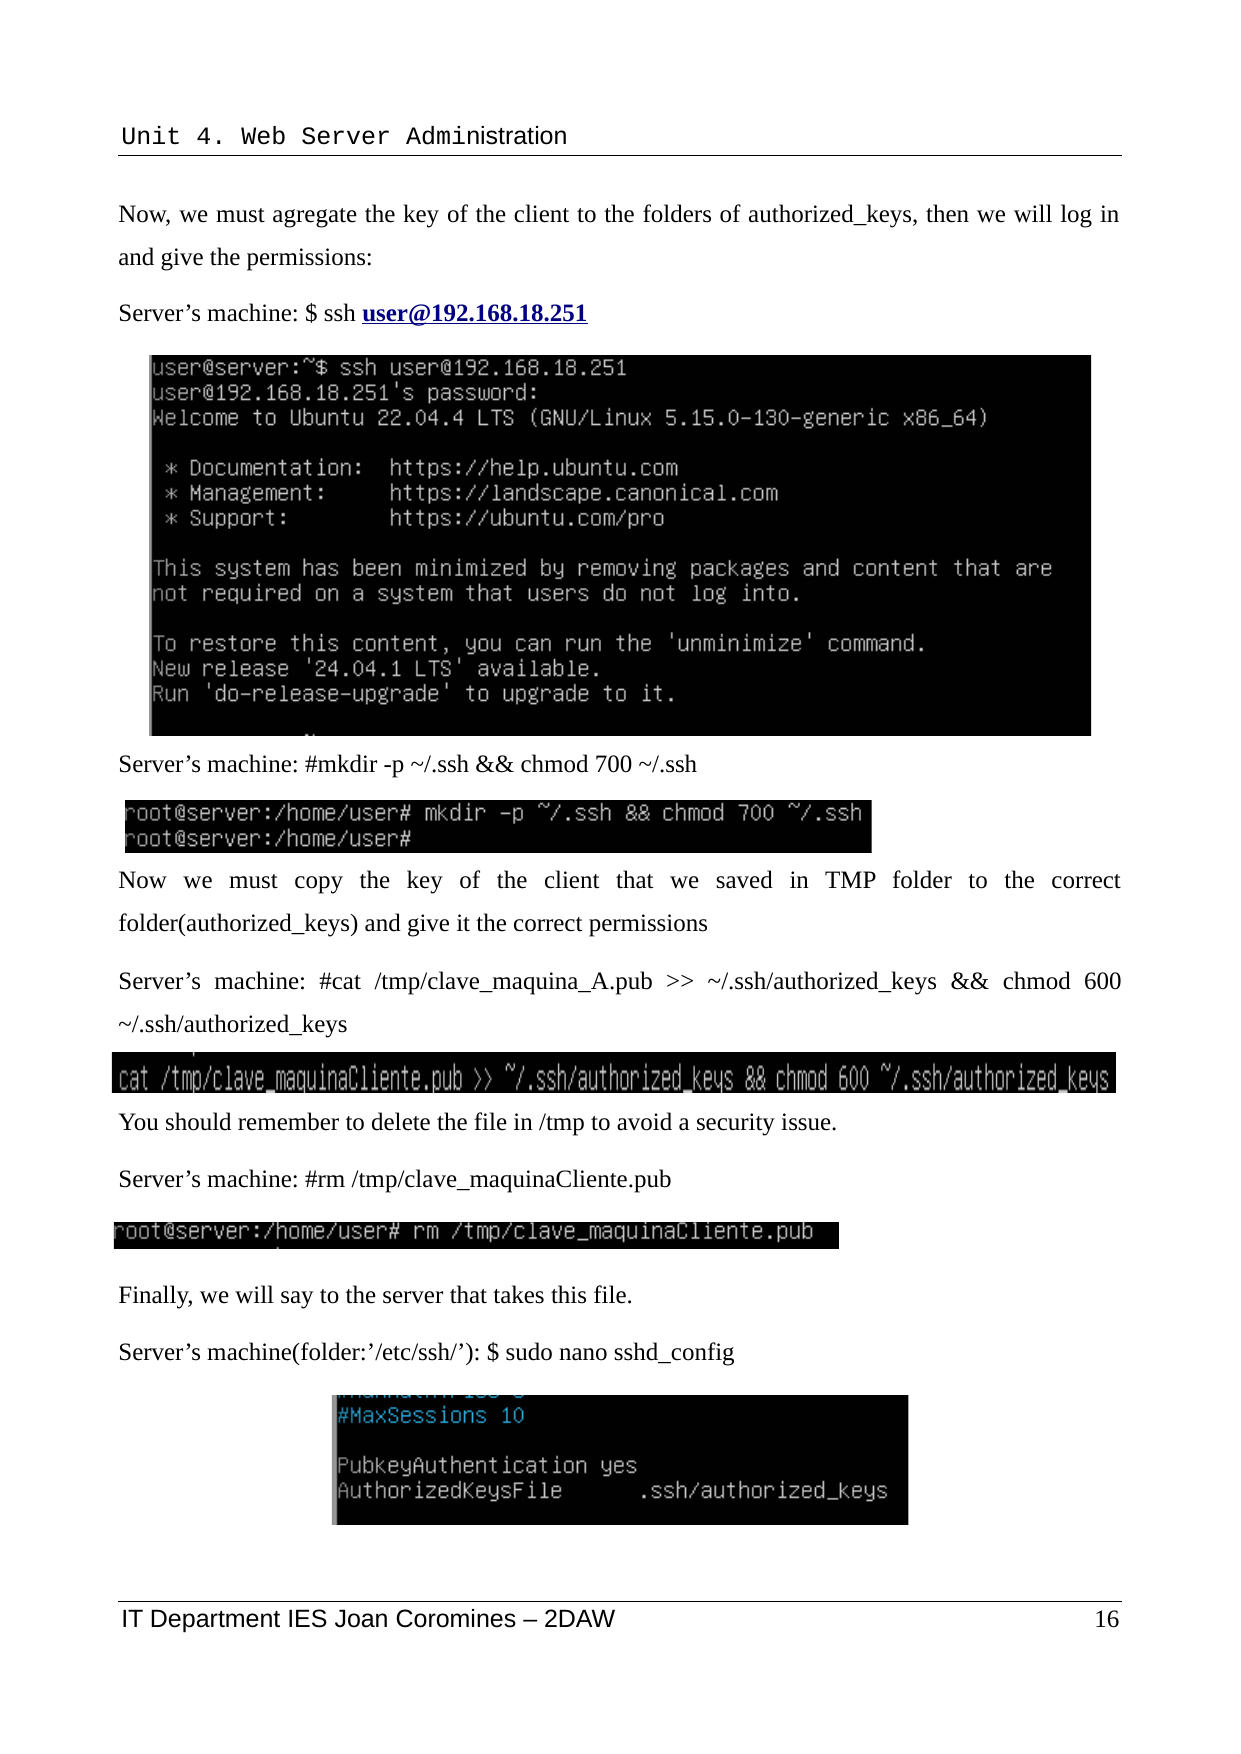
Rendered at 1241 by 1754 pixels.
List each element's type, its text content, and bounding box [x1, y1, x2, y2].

text Server’s machine: #cat /tmp/clave_maquina_A.pub >> ~/.ssh/authorized_keys && chmod 600 ~/.ssh/authorized_keys [118, 966, 1122, 1038]
text Finally, we will say to the server that takes this file. [118, 1280, 1122, 1308]
picture [125, 800, 872, 853]
subtitle Now, we must agregate the key of the client to the folders of authorized_keys, then we will log in and give the permissions: [118, 199, 1122, 271]
text Now we must copy the key of the client that we saved in TMP folder to the correct folder(authorized_keys) and give it the correct permissions [118, 865, 1122, 937]
text Server’s machine: #rm /tmp/clave_maquinaCliente.pub [118, 1164, 1122, 1193]
picture [149, 355, 1092, 736]
picture [111, 1052, 1116, 1093]
text Server’s machine: #mkdir -p ~/.ssh && chmod 700 ~/.ssh [118, 356, 1122, 778]
text Server’s machine: $ ssh user@192.168.18.251 [118, 298, 1122, 327]
picture [331, 1395, 909, 1525]
text Server’s machine(folder:’/etc/ssh/’): $ sudo nano sshd_config [118, 1337, 1122, 1366]
text You should remember to delete the file in /tmp to avoid a security issue. [118, 1067, 1122, 1135]
picture [113, 1222, 839, 1249]
